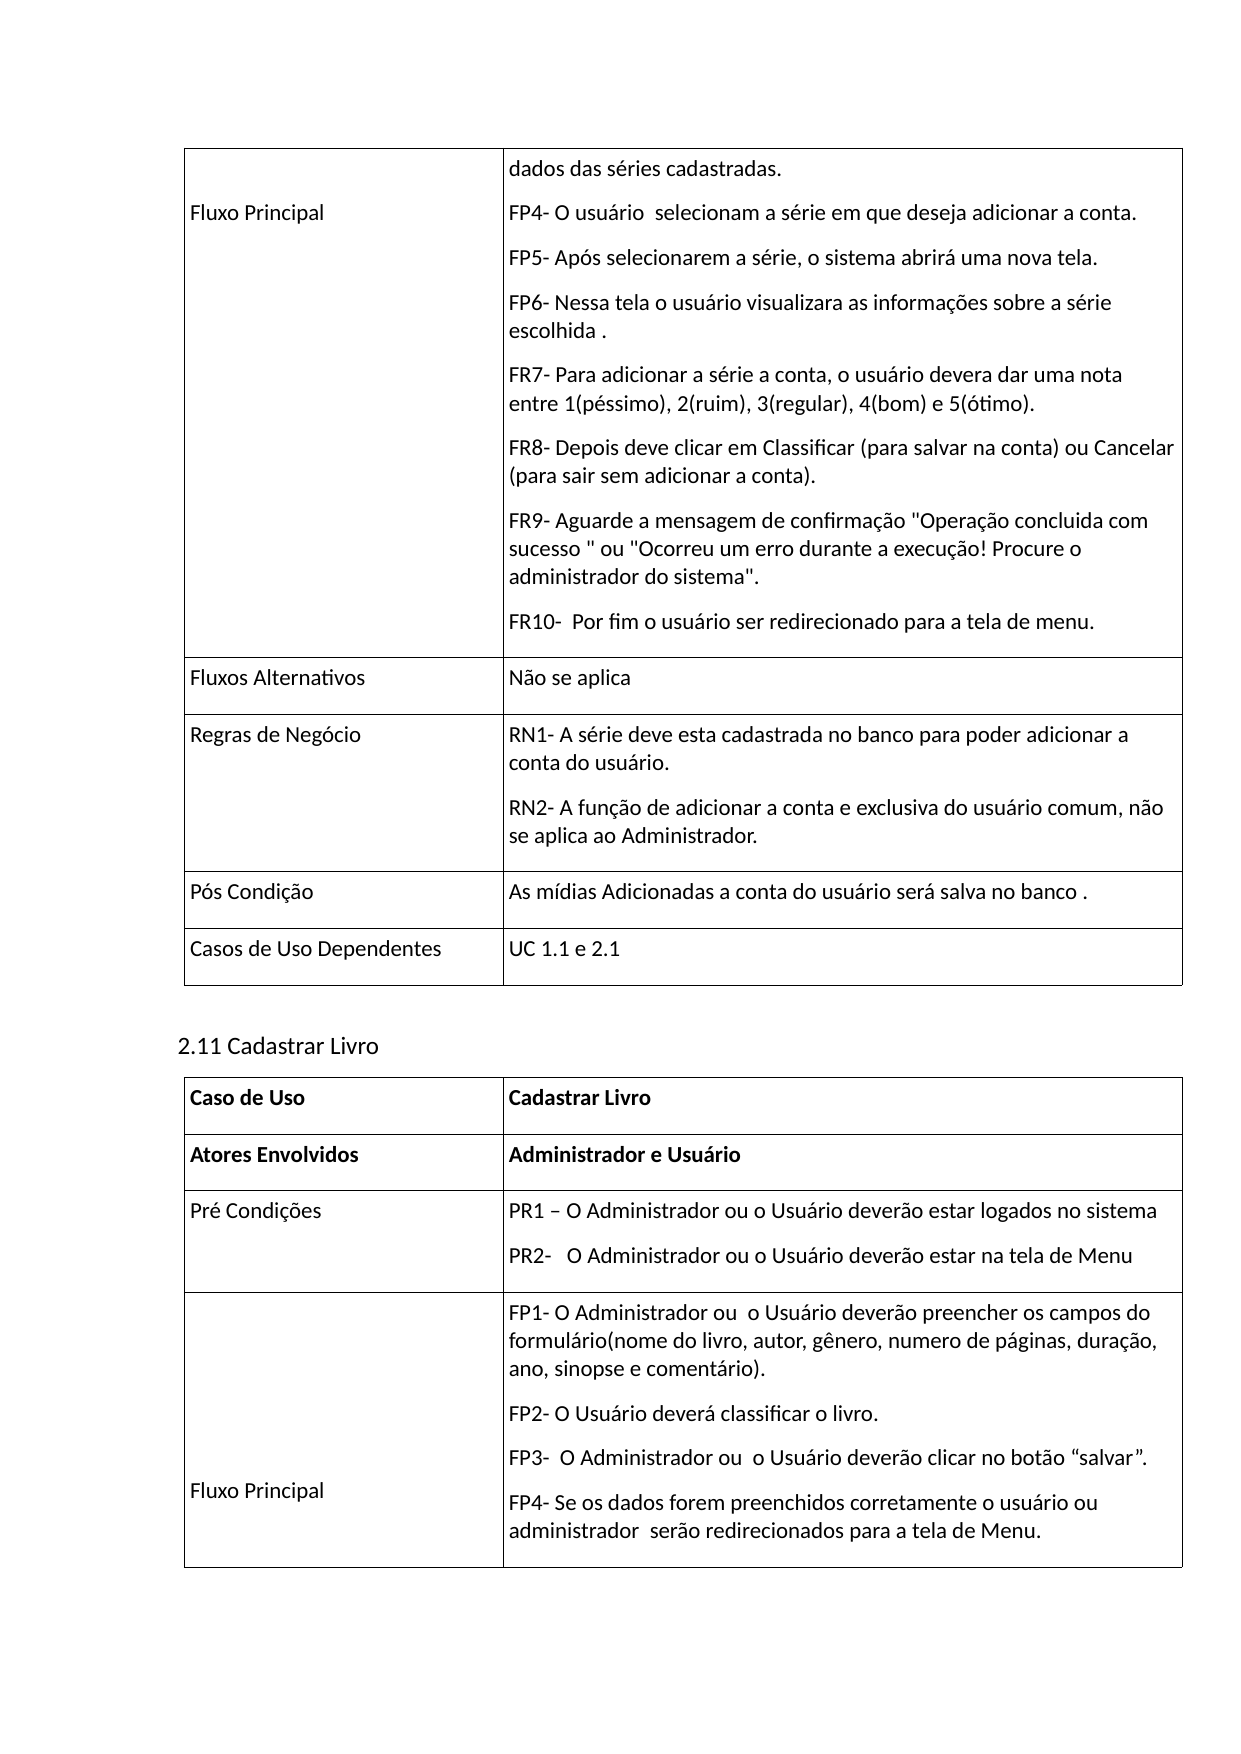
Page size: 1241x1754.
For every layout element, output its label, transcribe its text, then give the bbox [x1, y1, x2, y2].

subtitle 2.11 Cadastrar Livro [177, 1030, 1063, 1060]
table_cell Casos de Uso Dependentes [185, 929, 503, 984]
table_cell Regras de Negócio [185, 715, 503, 871]
table_cell PR1 – O Administrador ou o Usuário deverão estar logados no sistema PR2- O Administrador ou o Usuário deverão estar na tela de Menu [504, 1191, 1182, 1292]
table_cell RN1- A série deve esta cadastrada no banco para poder adicionar a conta do usuário. RN2- A função de adicionar a conta e exclusiva do usuário comum, não se aplica ao Administrador. [504, 715, 1182, 871]
table_cell Não se aplica [504, 658, 1182, 714]
table_header Caso de Uso [185, 1078, 503, 1134]
table_cell Pós Condição [185, 872, 503, 928]
table_cell Atores Envolvidos [185, 1135, 503, 1190]
table_cell Fluxos Alternativos [185, 658, 503, 714]
table_header Cadastrar Livro [504, 1078, 1182, 1134]
table_cell dados das séries cadastradas. FP4- O usuário selecionam a série em que deseja adicionar a conta. FP5- Após selecionarem a série, o sistema abrirá uma nova tela. FP6- Nessa tela o usuário visualizara as informações sobre a série escolhida . FR7- Para adicionar a série a conta, o usuário devera dar uma nota entre 1(péssimo), 2(ruim), 3(regular), 4(bom) e 5(ótimo). FR8- Depois deve clicar em Classificar (para salvar na conta) ou Cancelar (para sair sem adicionar a conta). FR9- Aguarde a mensagem de confirmação "Operação concluida com sucesso " ou "Ocorreu um erro durante a execução! Procure o administrador do sistema". FR10- Por fim o usuário ser redirecionado para a tela de menu. [504, 149, 1182, 657]
table_cell Fluxo Principal [185, 149, 503, 657]
table_cell Pré Condições [185, 1191, 503, 1292]
table_cell As mídias Adicionadas a conta do usuário será salva no banco . [504, 872, 1182, 928]
table_cell FP1- O Administrador ou o Usuário deverão preencher os campos do formulário(nome do livro, autor, gênero, numero de páginas, duração, ano, sinopse e comentário). FP2- O Usuário deverá classificar o livro. FP3- O Administrador ou o Usuário deverão clicar no botão “salvar”. FP4- Se os dados forem preenchidos corretamente o usuário ou administrador serão redirecionados para a tela de Menu. [504, 1293, 1182, 1566]
table_cell UC 1.1 e 2.1 [504, 929, 1182, 984]
table_cell Fluxo Principal [185, 1293, 503, 1566]
table_cell Administrador e Usuário [504, 1135, 1182, 1190]
